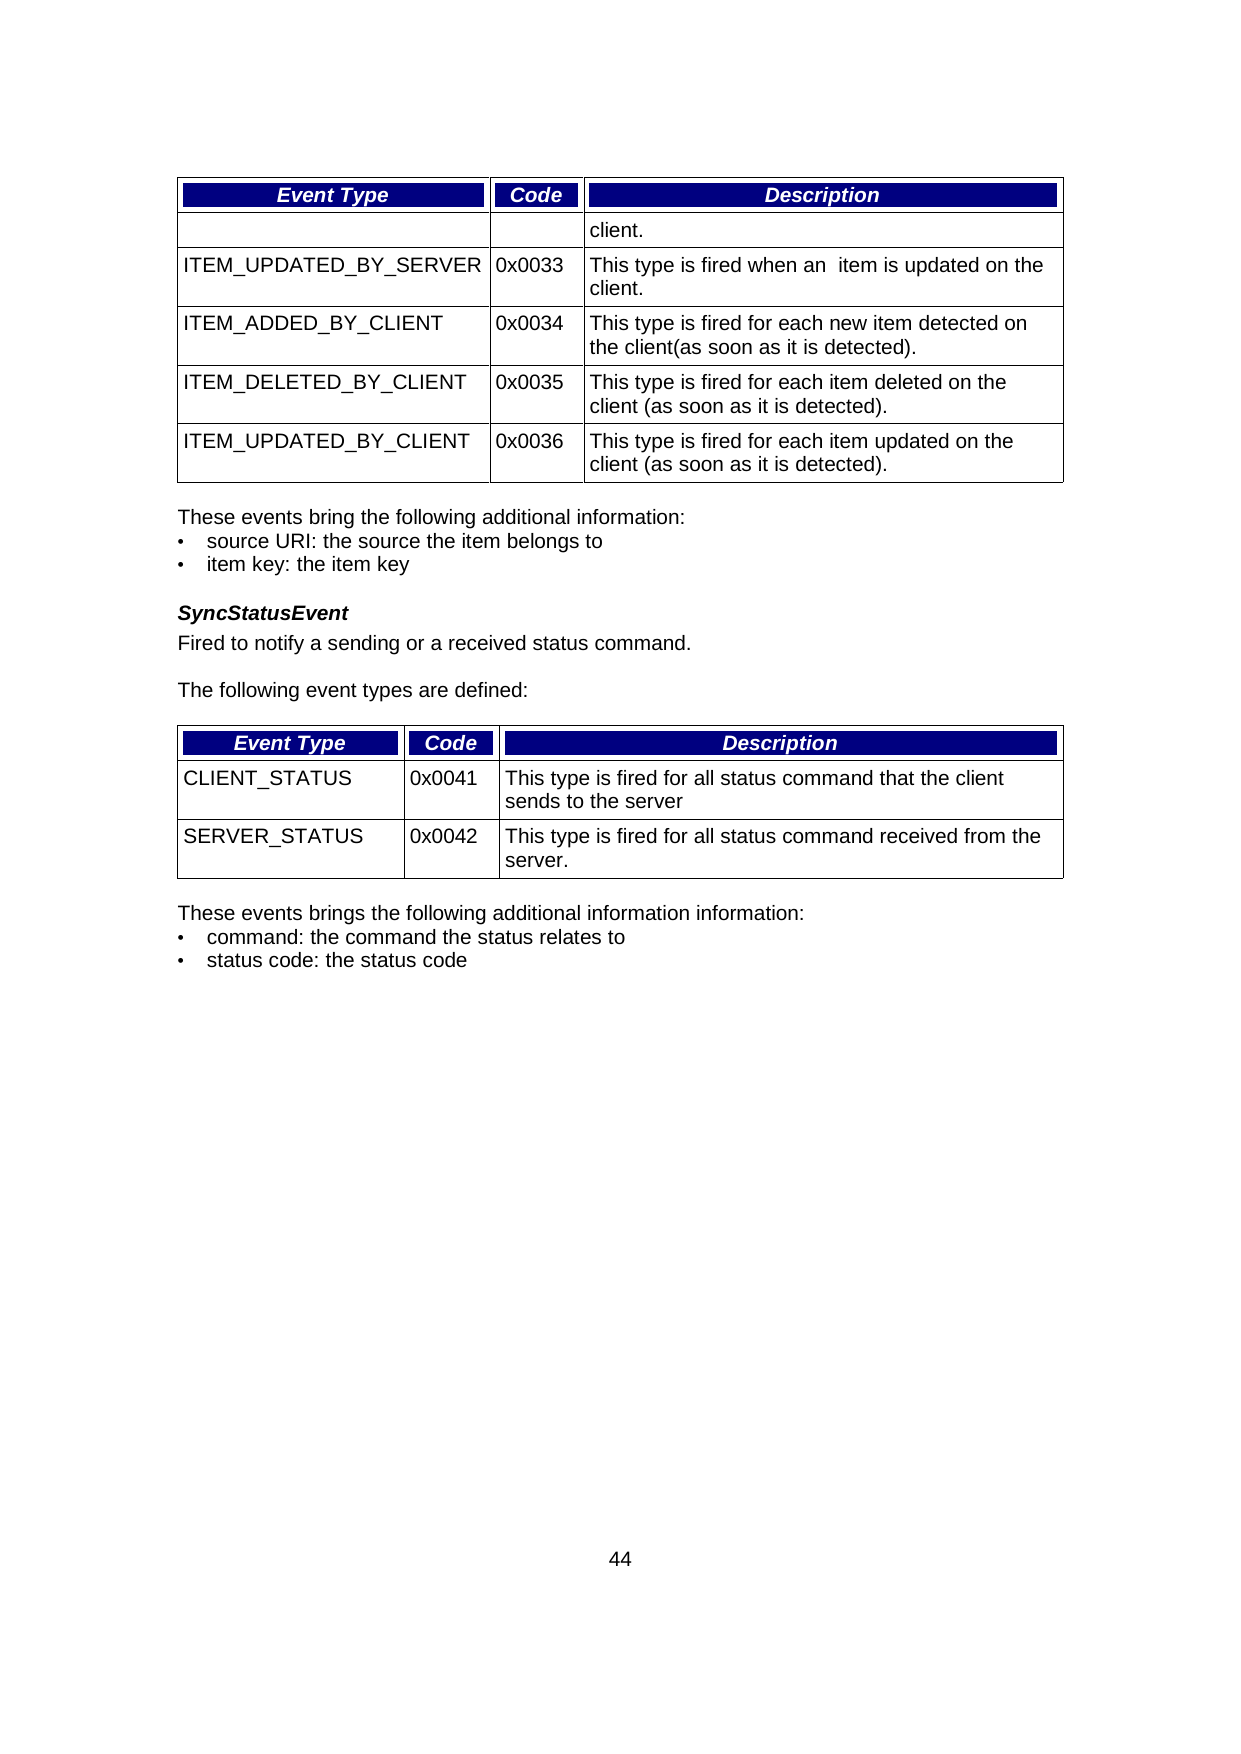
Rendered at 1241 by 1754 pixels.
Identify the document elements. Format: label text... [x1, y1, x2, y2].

table_cell 0x0036 [491, 424, 583, 482]
table_cell 0x0034 [491, 307, 583, 365]
table_header Description [500, 726, 1063, 760]
table_cell ITEM_DELETED_BY_CLIENT [178, 366, 489, 423]
table_cell [491, 213, 583, 247]
list command: the command the status relates to [177, 925, 1063, 949]
list source URI: the source the item belongs to [177, 529, 1063, 553]
table_cell 0x0041 [405, 761, 499, 819]
list item key: the item key [177, 553, 1063, 576]
table_cell 0x0033 [491, 248, 583, 306]
table_cell 0x0042 [405, 820, 499, 878]
table_cell SERVER_STATUS [178, 820, 404, 878]
table_header Description [585, 178, 1063, 212]
text Fired to notify a sending or a received status command. [177, 631, 1063, 655]
table_cell This type is fired for each item deleted on the client (as soon as it is detected). [585, 366, 1063, 423]
text The following event types are defined: [177, 678, 1063, 702]
table_cell client. [585, 213, 1063, 247]
list status code: the status code [177, 949, 1063, 972]
table_cell [178, 213, 489, 247]
table_cell This type is fired for each item updated on the client (as soon as it is detected). [585, 424, 1063, 482]
table_cell CLIENT_STATUS [178, 761, 404, 819]
table_cell This type is fired when an item is updated on the client. [585, 248, 1063, 306]
table_header Event Type [178, 726, 404, 760]
table_cell 0x0035 [491, 366, 583, 423]
subtitle SyncStatusEvent [177, 601, 1063, 625]
text These events bring the following additional information: [177, 506, 1063, 529]
table_cell ITEM_ADDED_BY_CLIENT [178, 307, 489, 365]
table_header Event Type [178, 178, 489, 212]
table_header Code [491, 178, 583, 212]
table_cell ITEM_UPDATED_BY_SERVER [178, 248, 489, 306]
table_cell This type is fired for each new item detected on the client(as soon as it is detected). [585, 307, 1063, 365]
table_cell This type is fired for all status command received from the server. [500, 820, 1063, 878]
table_cell This type is fired for all status command that the client sends to the server [500, 761, 1063, 819]
text These events brings the following additional information information: [177, 902, 1063, 925]
table_header Code [405, 726, 499, 760]
table_cell ITEM_UPDATED_BY_CLIENT [178, 424, 489, 482]
